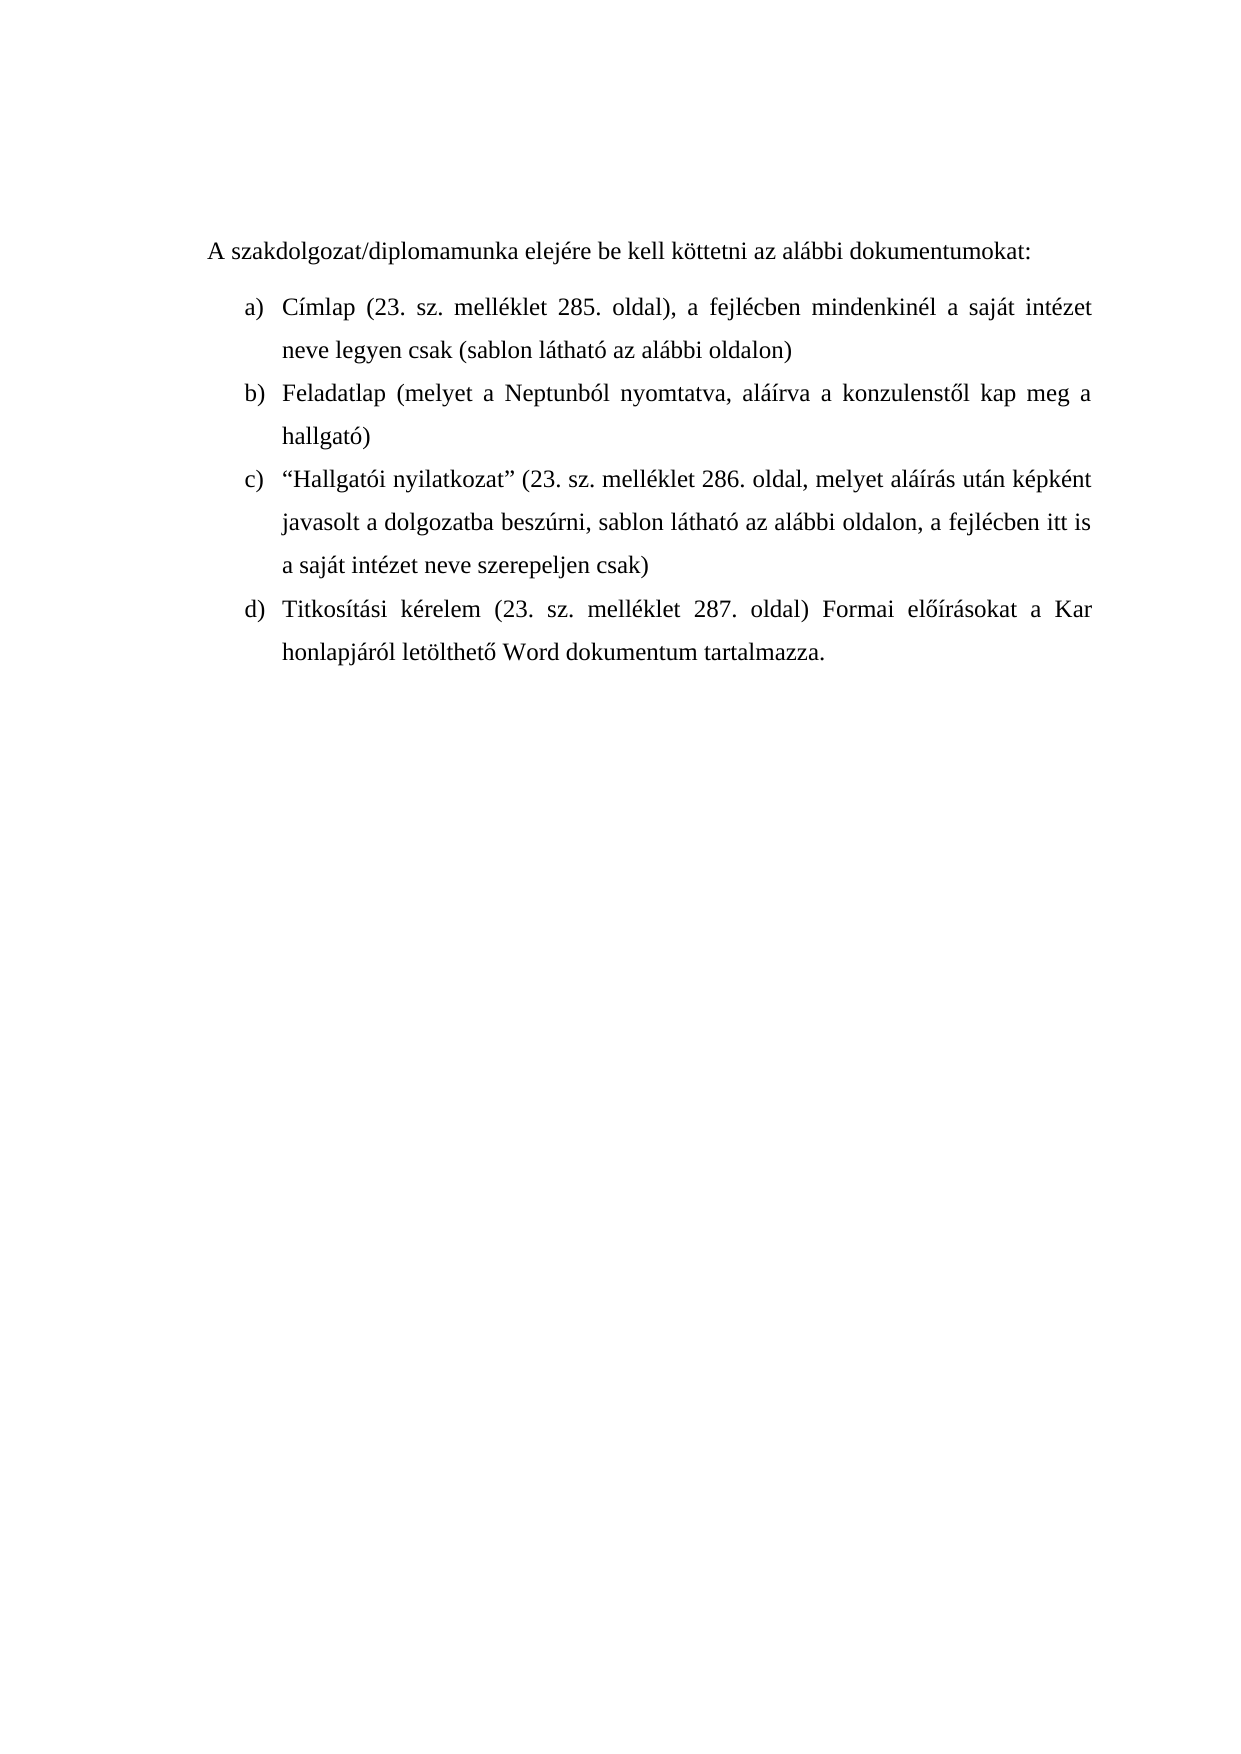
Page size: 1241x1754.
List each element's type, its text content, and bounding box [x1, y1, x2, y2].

list Címlap (23. sz. melléklet 285. oldal), a fejlécben mindenkinél a saját intézet neve legyen csak (sablon látható az alábbi oldalon) [244, 292, 1092, 364]
list “Hallgatói nyilatkozat” (23. sz. melléklet 286. oldal, melyet aláírás után képként javasolt a dolgozatba beszúrni, sablon látható az alábbi oldalon, a fejlécben itt is a saját intézet neve szerepeljen csak) [244, 464, 1092, 579]
list Feladatlap (melyet a Neptunból nyomtatva, aláírva a konzulenstől kap meg a hallgató) [244, 378, 1092, 450]
list Titkosítási kérelem (23. sz. melléklet 287. oldal) Formai előírásokat a Kar honlapjáról letölthető Word dokumentum tartalmazza. [244, 594, 1092, 666]
text A szakdolgozat/diplomamunka elejére be kell köttetni az alábbi dokumentumokat: [207, 236, 1092, 265]
